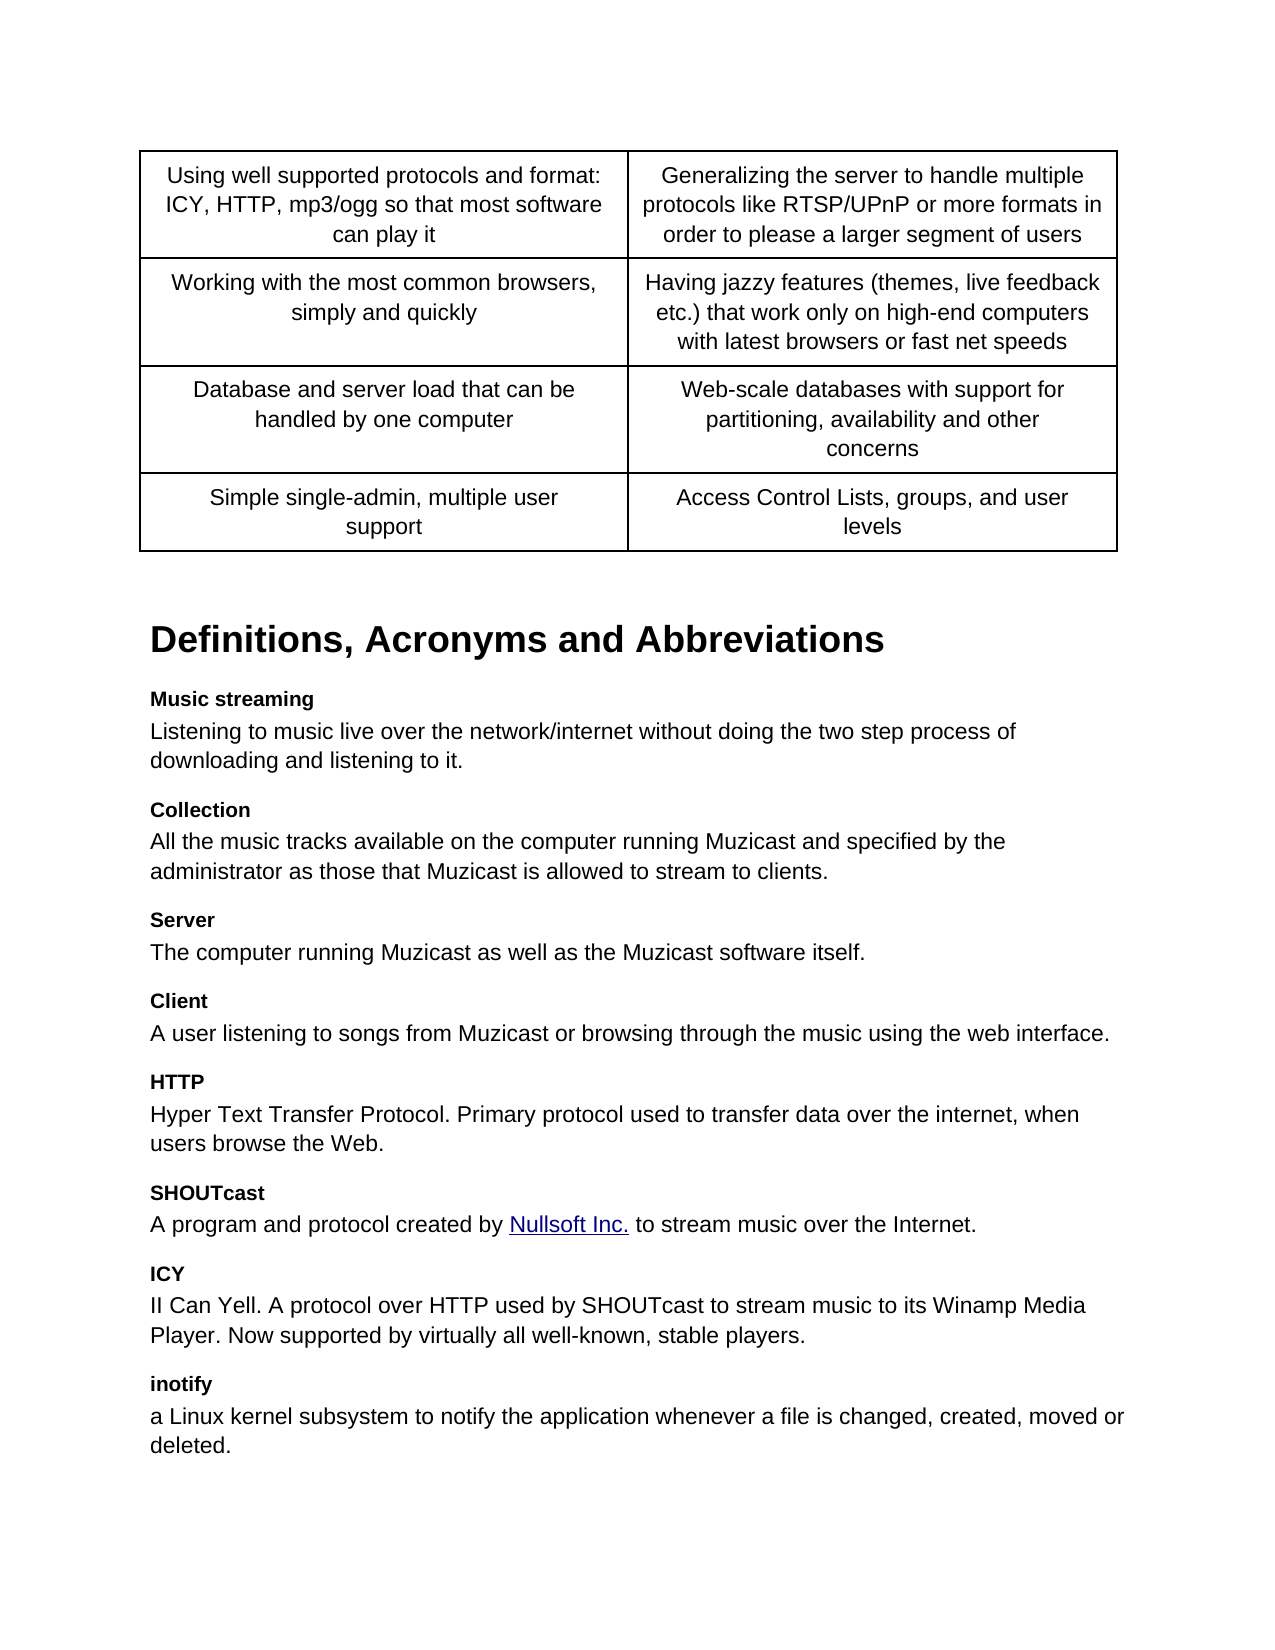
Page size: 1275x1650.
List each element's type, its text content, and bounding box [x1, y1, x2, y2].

table_cell Web-scale databases with support for partitioning, availability and other concerns [629, 367, 1116, 472]
subtitle Collection [150, 798, 1125, 821]
subtitle Music streaming [150, 688, 1125, 711]
text Listening to music live over the network/internet without doing the two step process of downloading and listening to it. [150, 718, 1125, 773]
text All the music tracks available on the computer running Muzicast and specified by the administrator as those that Muzicast is allowed to stream to clients. [150, 829, 1125, 884]
table_cell Using well supported protocols and format: ICY, HTTP, mp3/ogg so that most software can play it [141, 152, 627, 257]
table_cell Access Control Lists, groups, and user levels [629, 474, 1116, 550]
subtitle Definitions, Acronyms and Abbreviations [150, 619, 1125, 661]
text A user listening to songs from Muzicast or browsing through the music using the web interface. [150, 1020, 1125, 1046]
subtitle Client [150, 989, 1125, 1013]
subtitle ICY [150, 1262, 1125, 1285]
text The computer running Muzicast as well as the Muzicast software itself. [150, 939, 1125, 965]
subtitle SHOUTcast [150, 1181, 1125, 1204]
table_cell Generalizing the server to handle multiple protocols like RTSP/UPnP or more formats in order to please a larger segment of users [629, 152, 1116, 257]
table_cell Having jazzy features (themes, live feedback etc.) that work only on high-end computers with latest browsers or fast net speeds [629, 259, 1116, 364]
table_cell Database and server load that can be handled by one computer [141, 367, 627, 472]
subtitle Server [150, 908, 1125, 932]
table_cell Simple single-admin, multiple user support [141, 474, 627, 550]
text II Can Yell. A protocol over HTTP used by SHOUTcast to stream music to its Winamp Media Player. Now supported by virtually all well-known, stable players. [150, 1293, 1125, 1348]
subtitle HTTP [150, 1071, 1125, 1094]
text Hyper Text Transfer Protocol. Primary protocol used to transfer data over the internet, when users browse the Web. [150, 1101, 1125, 1156]
text A program and protocol created by Nullsoft Inc. to stream music over the Internet. [150, 1212, 1125, 1237]
text a Linux kernel subsystem to notify the application whenever a file is changed, created, moved or deleted. [150, 1403, 1125, 1458]
subtitle inotify [150, 1372, 1125, 1396]
table_cell Working with the most common browsers, simply and quickly [141, 259, 627, 364]
